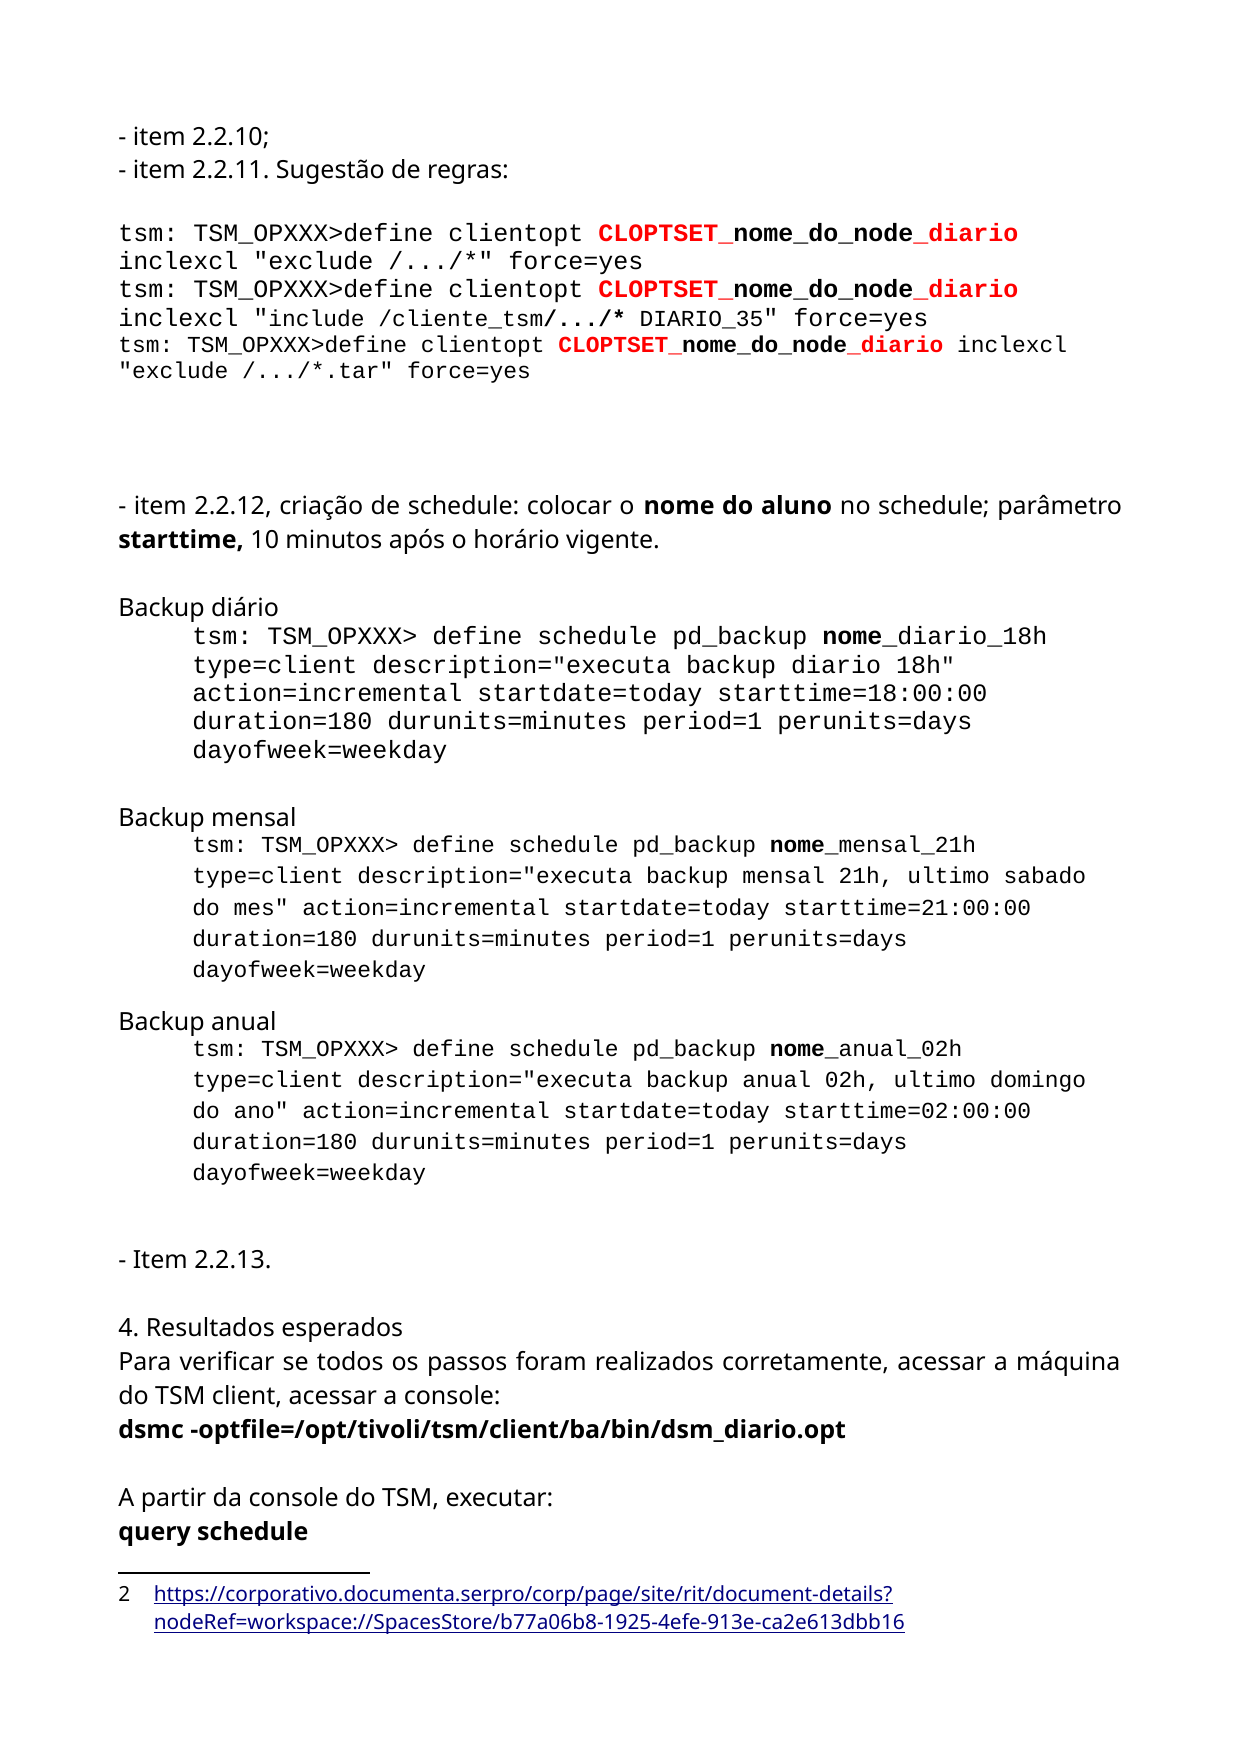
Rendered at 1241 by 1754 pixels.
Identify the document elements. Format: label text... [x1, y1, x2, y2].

text - item 2.2.11. Sugestão de regras: [118, 152, 1122, 186]
text Backup mensal [118, 800, 1122, 834]
text tsm: TSM_OPXXX>define clientopt CLOPTSET_nome_do_node_diario inclexcl "exclude /.../*.tar" force=yes [118, 334, 1122, 386]
text tsm: TSM_OPXXX> define schedule pd_backup nome_diario_18h type=client description="executa backup diario 18h" action=incremental startdate=today starttime=18:00:00 duration=180 durunits=minutes period=1 perunits=days dayofweek=weekday [192, 624, 1122, 766]
text tsm: TSM_OPXXX>define clientopt CLOPTSET_nome_do_node_diario inclexcl "exclude /.../*" force=yes [118, 220, 1122, 277]
text tsm: TSM_OPXXX>define clientopt CLOPTSET_nome_do_node_diario inclexcl "include /cliente_tsm/.../* DIARIO_35" force=yes [118, 277, 1122, 334]
text https://corporativo.documenta.serpro/corp/page/site/rit/document-details?nodeRef=workspace://SpacesStore/b77a06b8-1925-4efe-913e-ca2e613dbb16 [118, 1579, 1122, 1636]
text Backup anual [118, 1003, 1122, 1038]
text tsm: TSM_OPXXX> define schedule pd_backup nome_mensal_21h type=client description="executa backup mensal 21h, ultimo sabado do mes" action=incremental startdate=today starttime=21:00:00 duration=180 durunits=minutes period=1 perunits=days dayofweek=weekday [192, 834, 1122, 984]
text - item 2.2.10; [118, 118, 1122, 152]
text A partir da console do TSM, executar: [118, 1480, 1122, 1514]
text dsmc -optfile=/opt/tivoli/tsm/client/ba/bin/dsm_diario.opt [118, 1412, 1122, 1446]
text - Item 2.2.13. [118, 1241, 1122, 1276]
text - item 2.2.12, criação de schedule: colocar o nome do aluno no schedule; parâmetro starttime, 10 minutos após o horário vigente. [118, 488, 1122, 556]
text 4. Resultados esperados [118, 1309, 1122, 1344]
text Backup diário [118, 590, 1122, 624]
text tsm: TSM_OPXXX> define schedule pd_backup nome_anual_02h type=client description="executa backup anual 02h, ultimo domingo do ano" action=incremental startdate=today starttime=02:00:00 duration=180 durunits=minutes period=1 perunits=days dayofweek=weekday [192, 1038, 1122, 1188]
text query schedule [118, 1514, 1122, 1548]
text Para verificar se todos os passos foram realizados corretamente, acessar a máquina do TSM client, acessar a console: [118, 1344, 1122, 1412]
